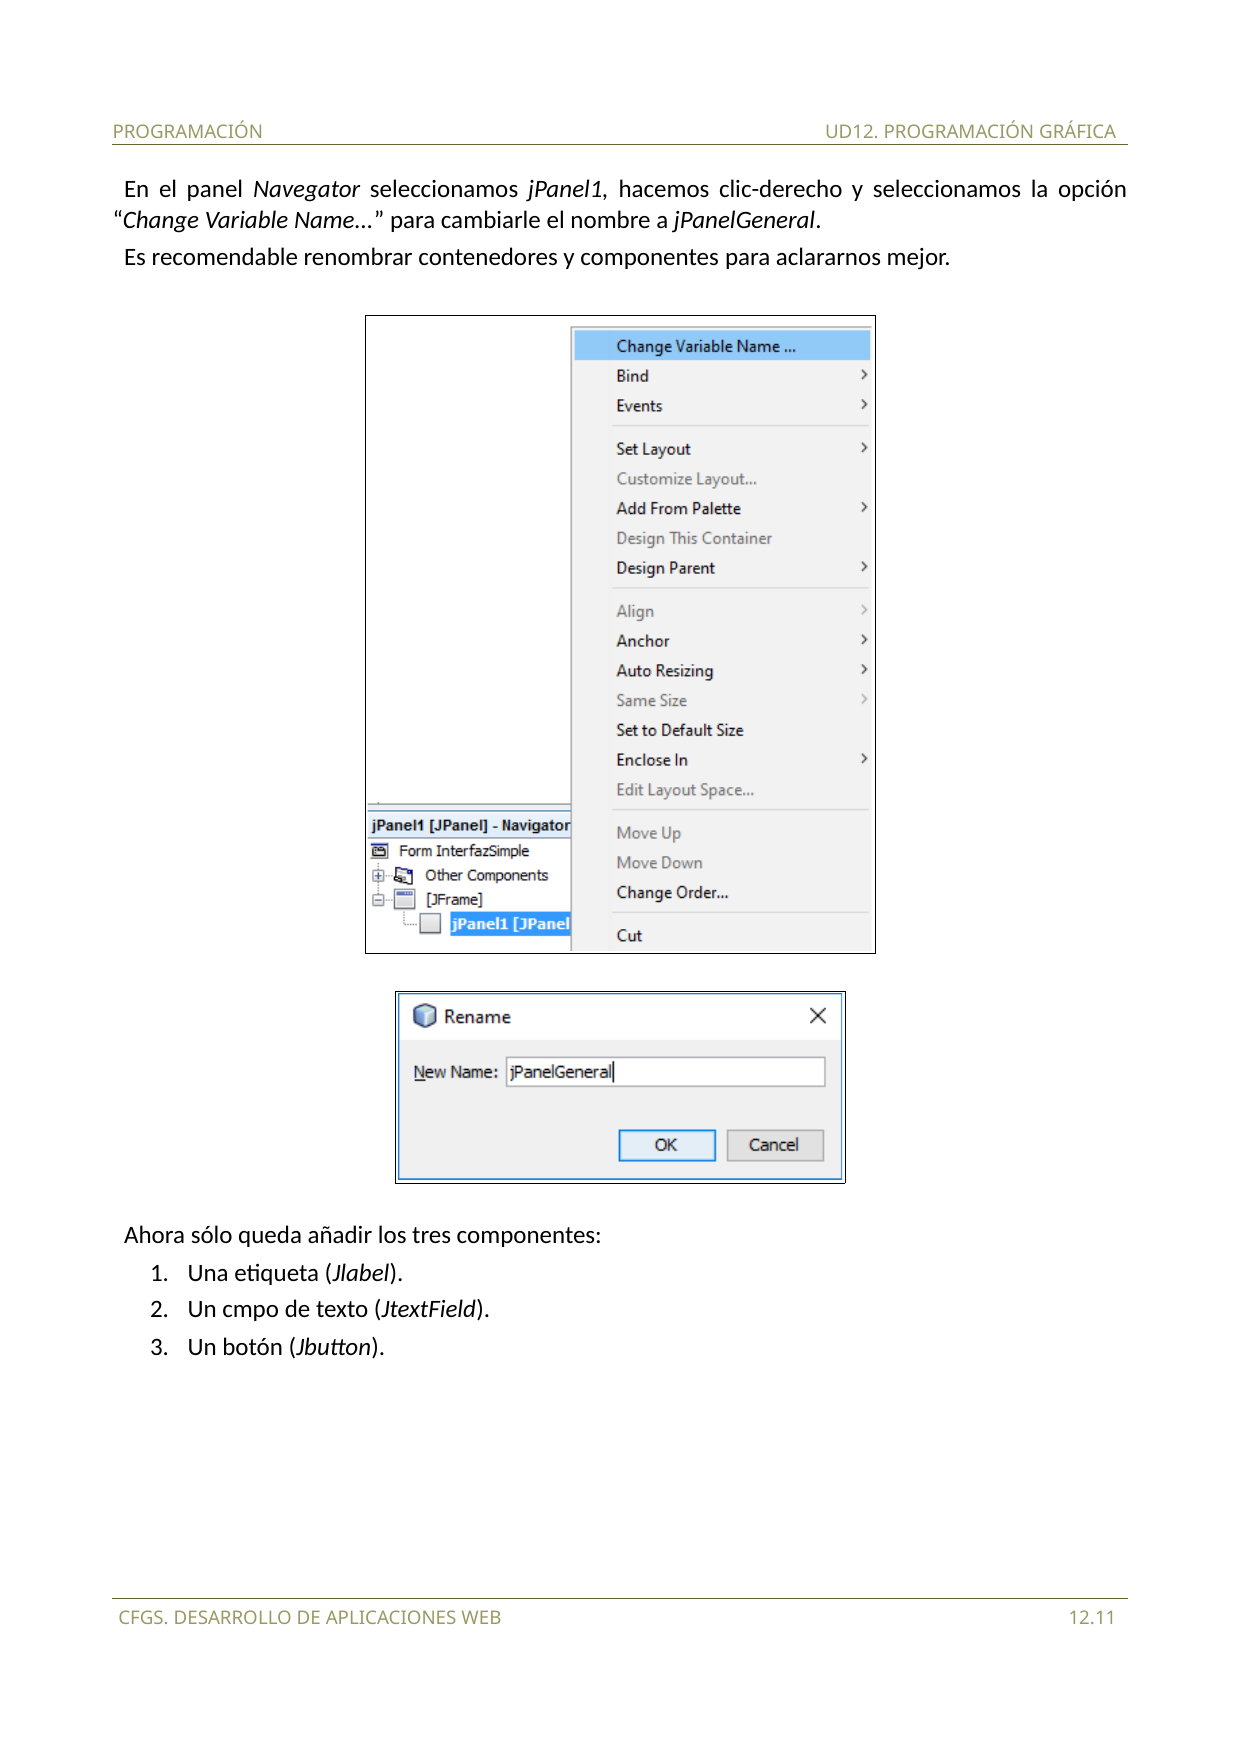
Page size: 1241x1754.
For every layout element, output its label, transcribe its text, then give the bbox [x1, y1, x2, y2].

list Un botón (Jbutton). [150, 1331, 1128, 1361]
text Es recomendable renombrar contenedores y componentes para aclararnos mejor. [112, 241, 1128, 271]
picture [398, 993, 843, 1180]
picture [367, 317, 873, 951]
list Un cmpo de texto (JtextField). [150, 1294, 1128, 1324]
list Una etiqueta (Jlabel). [150, 1257, 1128, 1287]
text En el panel Navegator seleccionamos jPanel1, hacemos clic-derecho y seleccionamos la opción “Change Variable Name...” para cambiarle el nombre a jPanelGeneral. [112, 173, 1128, 234]
text Ahora sólo queda añadir los tres componentes: [112, 1220, 1128, 1250]
